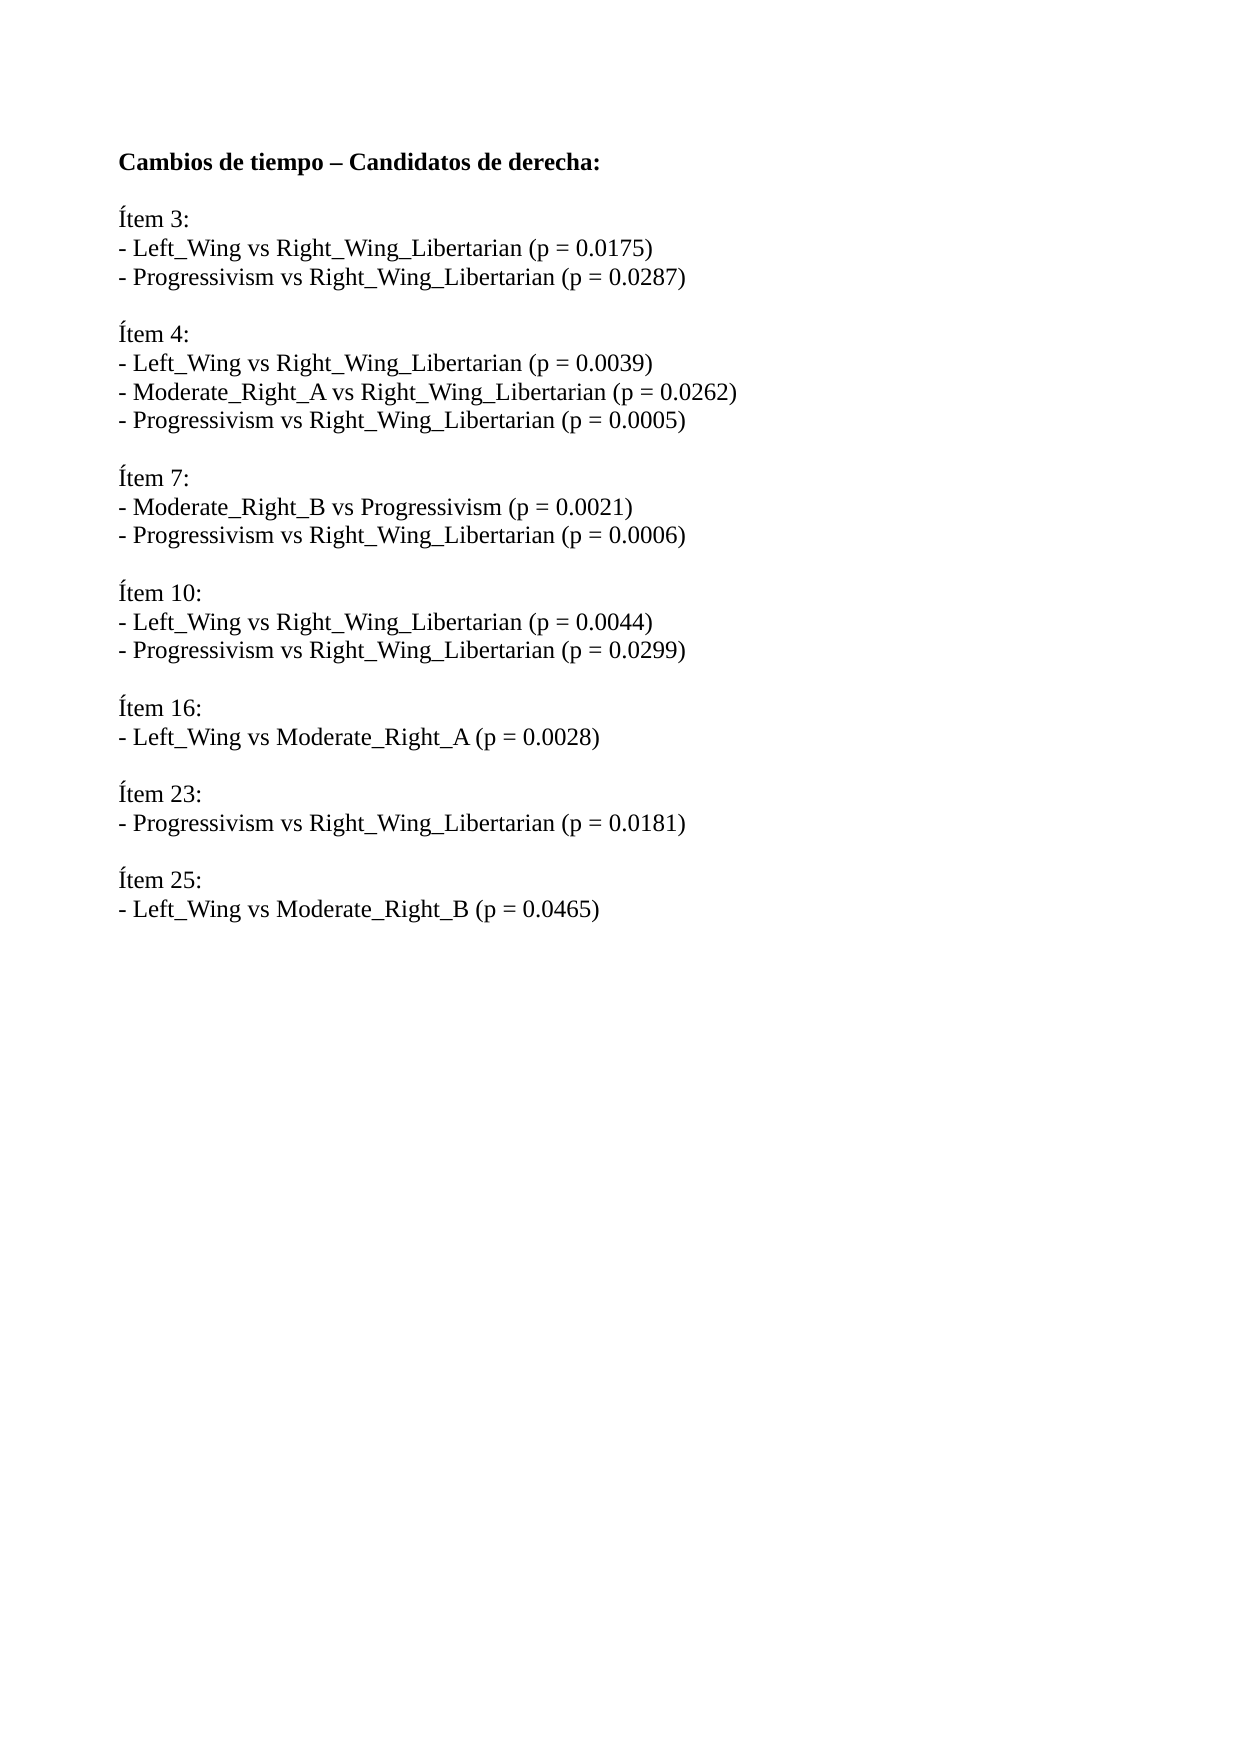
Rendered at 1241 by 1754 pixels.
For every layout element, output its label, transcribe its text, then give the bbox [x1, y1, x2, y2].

text - Left_Wing vs Right_Wing_Libertarian (p = 0.0039) [118, 348, 1122, 377]
text Cambios de tiempo – Candidatos de derecha: [118, 147, 1122, 176]
text Ítem 3: [118, 204, 1122, 233]
text - Left_Wing vs Right_Wing_Libertarian (p = 0.0044) [118, 607, 1122, 636]
text - Moderate_Right_A vs Right_Wing_Libertarian (p = 0.0262) [118, 377, 1122, 406]
text - Progressivism vs Right_Wing_Libertarian (p = 0.0299) [118, 636, 1122, 664]
text - Progressivism vs Right_Wing_Libertarian (p = 0.0006) [118, 521, 1122, 549]
text - Progressivism vs Right_Wing_Libertarian (p = 0.0005) [118, 406, 1122, 434]
text Ítem 25: [118, 866, 1122, 894]
text Ítem 16: [118, 693, 1122, 722]
text - Progressivism vs Right_Wing_Libertarian (p = 0.0287) [118, 262, 1122, 291]
text - Left_Wing vs Moderate_Right_A (p = 0.0028) [118, 722, 1122, 751]
text - Moderate_Right_B vs Progressivism (p = 0.0021) [118, 492, 1122, 521]
text Ítem 23: [118, 779, 1122, 808]
text Ítem 10: [118, 578, 1122, 607]
text Ítem 7: [118, 463, 1122, 492]
text - Progressivism vs Right_Wing_Libertarian (p = 0.0181) [118, 808, 1122, 837]
text - Left_Wing vs Right_Wing_Libertarian (p = 0.0175) [118, 233, 1122, 262]
text - Left_Wing vs Moderate_Right_B (p = 0.0465) [118, 894, 1122, 923]
text Ítem 4: [118, 319, 1122, 348]
